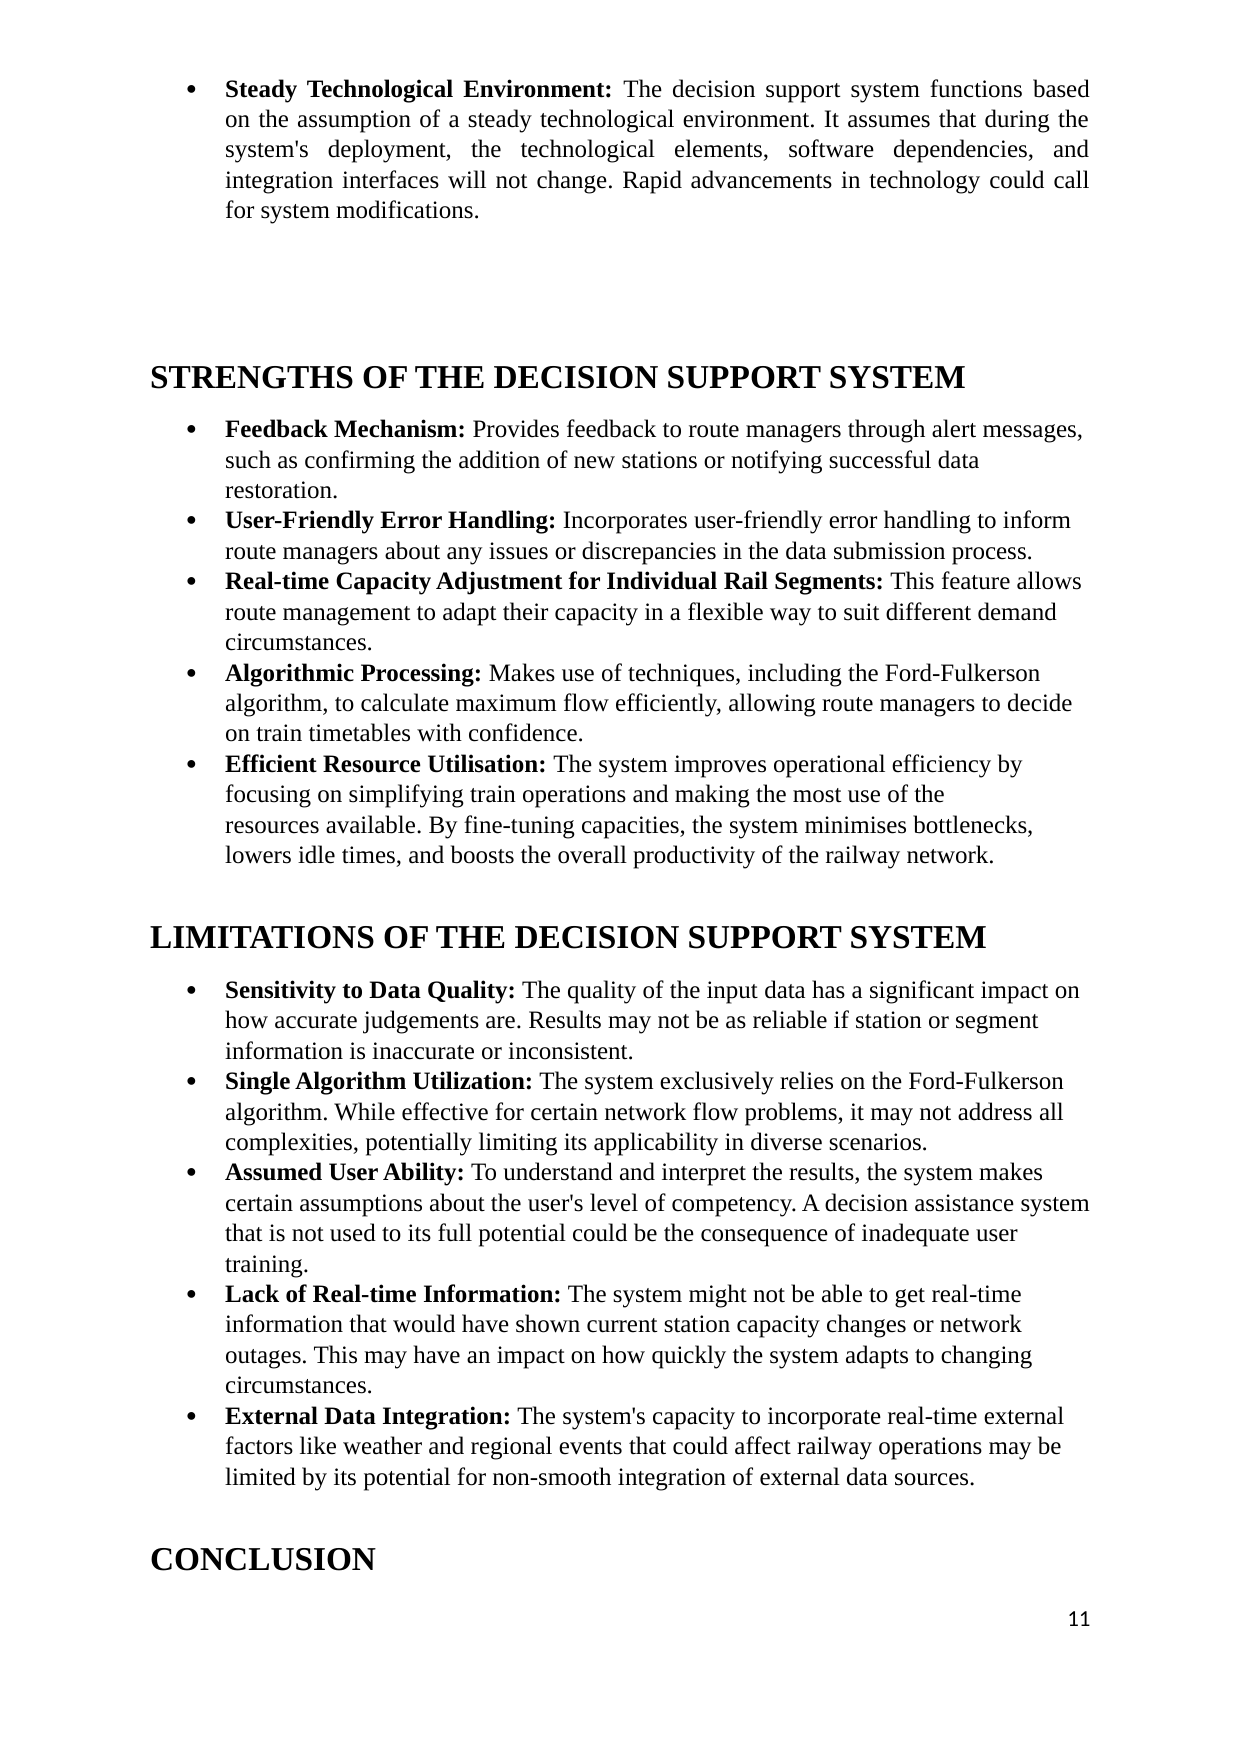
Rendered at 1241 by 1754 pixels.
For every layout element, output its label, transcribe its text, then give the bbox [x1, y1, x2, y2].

list External Data Integration: The system's capacity to incorporate real-time external factors like weather and regional events that could affect railway operations may be limited by its potential for non-smooth integration of external data sources. [187, 1401, 1090, 1490]
list Assumed User Ability: To understand and interpret the results, the system makes certain assumptions about the user's level of competency. A decision assistance system that is not used to its full potential could be the consequence of inadequate user training. [187, 1157, 1090, 1277]
text CONCLUSION [150, 1539, 1090, 1577]
list Sensitivity to Data Quality: The quality of the input data has a significant impact on how accurate judgements are. Results may not be as reliable if station or segment information is inaccurate or inconsistent. [187, 975, 1090, 1064]
list Single Algorithm Utilization: The system exclusively relies on the Ford-Fulkerson algorithm. While effective for certain network flow problems, it may not address all complexities, potentially limiting its applicability in diverse scenarios. [187, 1066, 1090, 1156]
list Lack of Real-time Information: The system might not be able to get real-time information that would have shown current station capacity changes or network outages. This may have an impact on how quickly the system adapts to changing circumstances. [187, 1279, 1090, 1399]
list Feedback Mechanism: Provides feedback to route managers through alert messages, such as confirming the addition of new stations or notifying successful data restoration. [187, 414, 1090, 504]
list Efficient Resource Utilisation: The system improves operational efficiency by focusing on simplifying train operations and making the most use of the resources available. By fine-tuning capacities, the system minimises bottlenecks, lowers idle times, and boosts the overall productivity of the railway network. [187, 749, 1090, 869]
list User-Friendly Error Handling: Incorporates user-friendly error handling to inform route managers about any issues or discrepancies in the data submission process. [187, 506, 1090, 565]
text STRENGTHS OF THE DECISION SUPPORT SYSTEM [150, 357, 1090, 395]
list Real-time Capacity Adjustment for Individual Rail Segments: This feature allows route management to adapt their capacity in a flexible way to suit different demand circumstances. [187, 566, 1090, 656]
list Steady Technological Environment: The decision support system functions based on the assumption of a steady technological environment. It assumes that during the system's deployment, the technological elements, software dependencies, and integration interfaces will not change. Rapid advancements in technology could call for system modifications. [187, 74, 1090, 224]
list Algorithmic Processing: Makes use of techniques, including the Ford-Fulkerson algorithm, to calculate maximum flow efficiently, allowing route managers to decide on train timetables with confidence. [187, 658, 1090, 747]
text LIMITATIONS OF THE DECISION SUPPORT SYSTEM [150, 918, 1090, 956]
